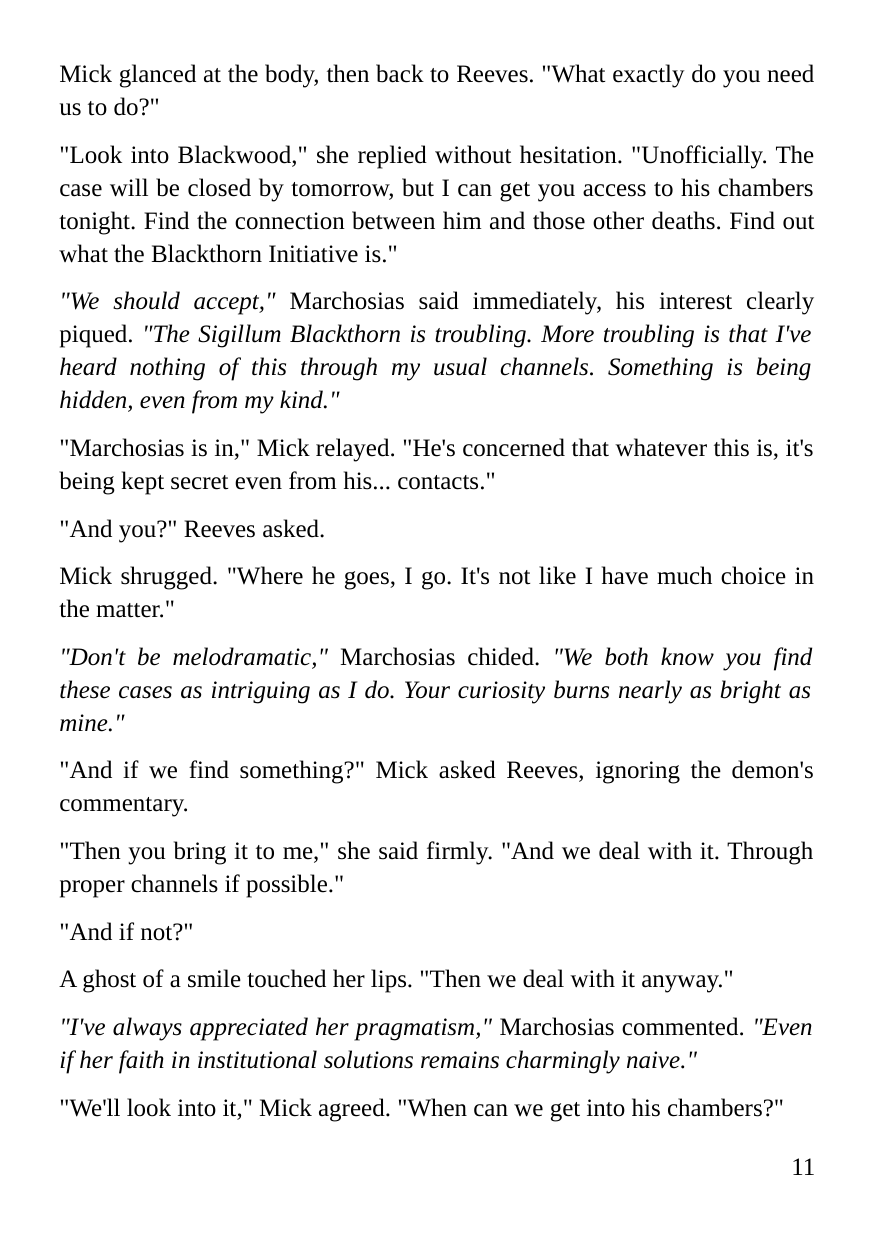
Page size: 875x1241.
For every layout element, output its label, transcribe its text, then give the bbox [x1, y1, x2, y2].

text "And if we find something?" Mick asked Reeves, ignoring the demon's commentary. [59, 756, 815, 817]
text Mick glanced at the body, then back to Reeves. "What exactly do you need us to do?" [59, 59, 815, 121]
text "And you?" Reeves asked. [59, 514, 815, 542]
text "Then you bring it to me," she said firmly. "And we deal with it. Through proper channels if possible." [59, 836, 815, 898]
text "I've always appreciated her pragmatism," Marchosias commented. "Even if her faith in institutional solutions remains charmingly naive." [59, 1012, 815, 1074]
text Mick shrugged. "Where he goes, I go. It's not like I have much choice in the matter." [59, 561, 815, 623]
text "We'll look into it," Mick agreed. "When can we get into his chambers?" [59, 1093, 815, 1121]
text "Marchosias is in," Mick relayed. "He's concerned that whatever this is, it's being kept secret even from his... contacts." [59, 433, 815, 495]
text "We should accept," Marchosias said immediately, his interest clearly piqued. "The Sigillum Blackthorn is troubling. More troubling is that I've heard nothing of this through my usual channels. Something is being hidden, even from my kind." [59, 286, 815, 414]
text "Don't be melodramatic," Marchosias chided. "We both know you find these cases as intriguing as I do. Your curiosity burns nearly as bright as mine." [59, 642, 815, 737]
text "And if not?" [59, 917, 815, 946]
text A ghost of a smile touched her lips. "Then we deal with it anyway." [59, 964, 815, 993]
text "Look into Blackwood," she replied without hesitation. "Unofficially. The case will be closed by tomorrow, but I can get you access to his chambers tonight. Find the connection between him and those other deaths. Find out what the Blackthorn Initiative is." [59, 140, 815, 267]
